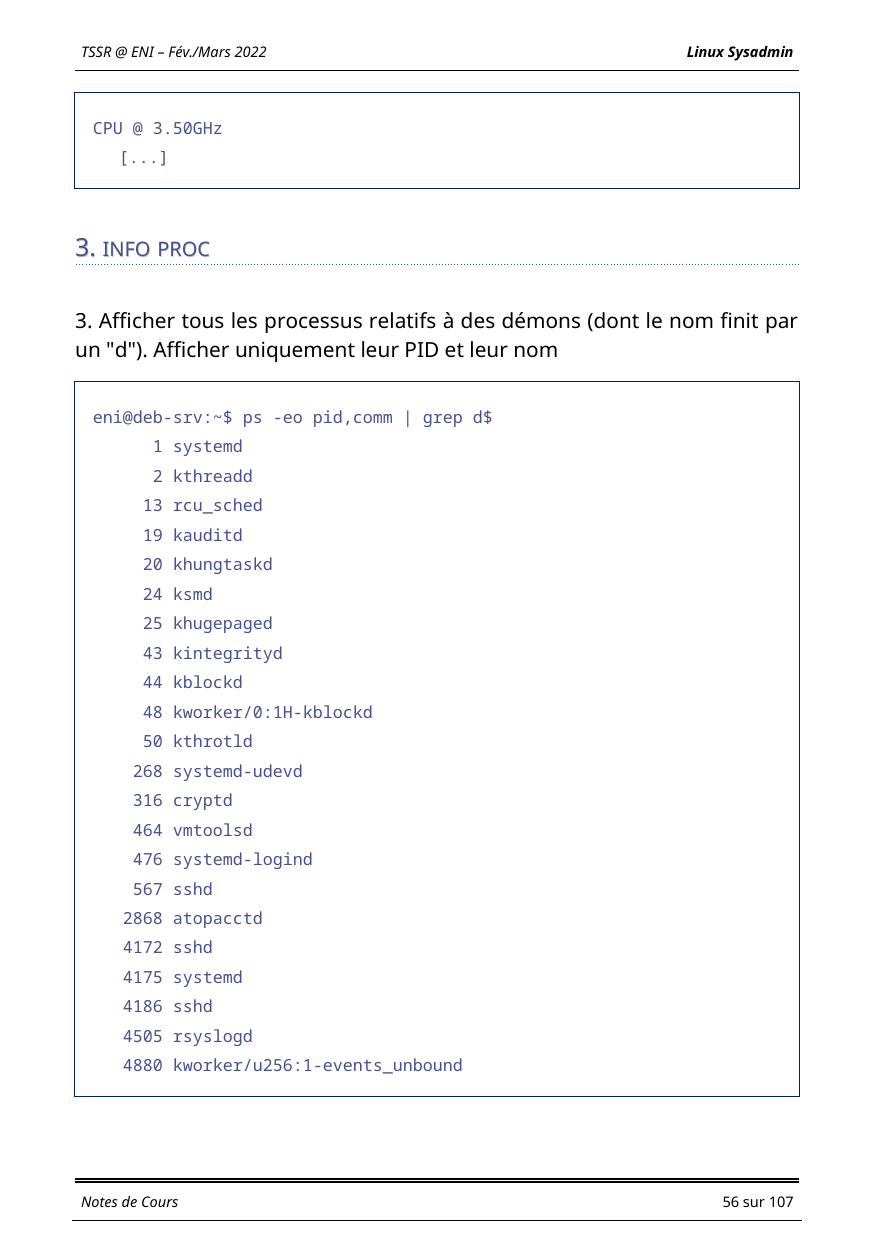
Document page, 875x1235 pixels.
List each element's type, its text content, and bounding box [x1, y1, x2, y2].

text 3. info proc [75, 230, 799, 265]
text 25 khugepaged [75, 587, 799, 617]
text 4880 kworker/u256:1-events_unbound [75, 1029, 799, 1096]
text 2868 atopacctd [75, 882, 799, 912]
text 476 systemd-logind [75, 823, 799, 853]
text 268 systemd-udevd [75, 735, 799, 764]
text 567 sshd [75, 853, 799, 882]
text 43 kintegrityd [75, 617, 799, 646]
text 316 cryptd [75, 764, 799, 794]
text 13 rcu_sched [75, 469, 799, 499]
text Nom de modèle : Intel(R) Core(TM) i5-4690 CPU @ 3.50GHz [75, 93, 799, 122]
text 20 khungtaskd [75, 528, 799, 558]
text 4186 sshd [75, 971, 799, 1000]
text 44 kblockd [75, 646, 799, 676]
text 4505 rsyslogd [75, 1000, 799, 1029]
text 1 systemd [75, 411, 799, 440]
text 24 ksmd [75, 558, 799, 587]
text [...] [75, 122, 799, 188]
text 50 kthrotld [75, 705, 799, 735]
text eni@deb-srv:~$ ps -eo pid,comm | grep d$ [75, 382, 799, 411]
text 2 kthreadd [75, 440, 799, 469]
text 48 kworker/0:1H-kblockd [75, 676, 799, 705]
text 4172 sshd [75, 912, 799, 941]
text 19 kauditd [75, 499, 799, 528]
text 4175 systemd [75, 941, 799, 971]
text 464 vmtoolsd [75, 794, 799, 823]
text 3. Afficher tous les processus relatifs à des démons (dont le nom finit par un "d"). Afficher uniquement leur PID et leur nom [75, 306, 799, 363]
